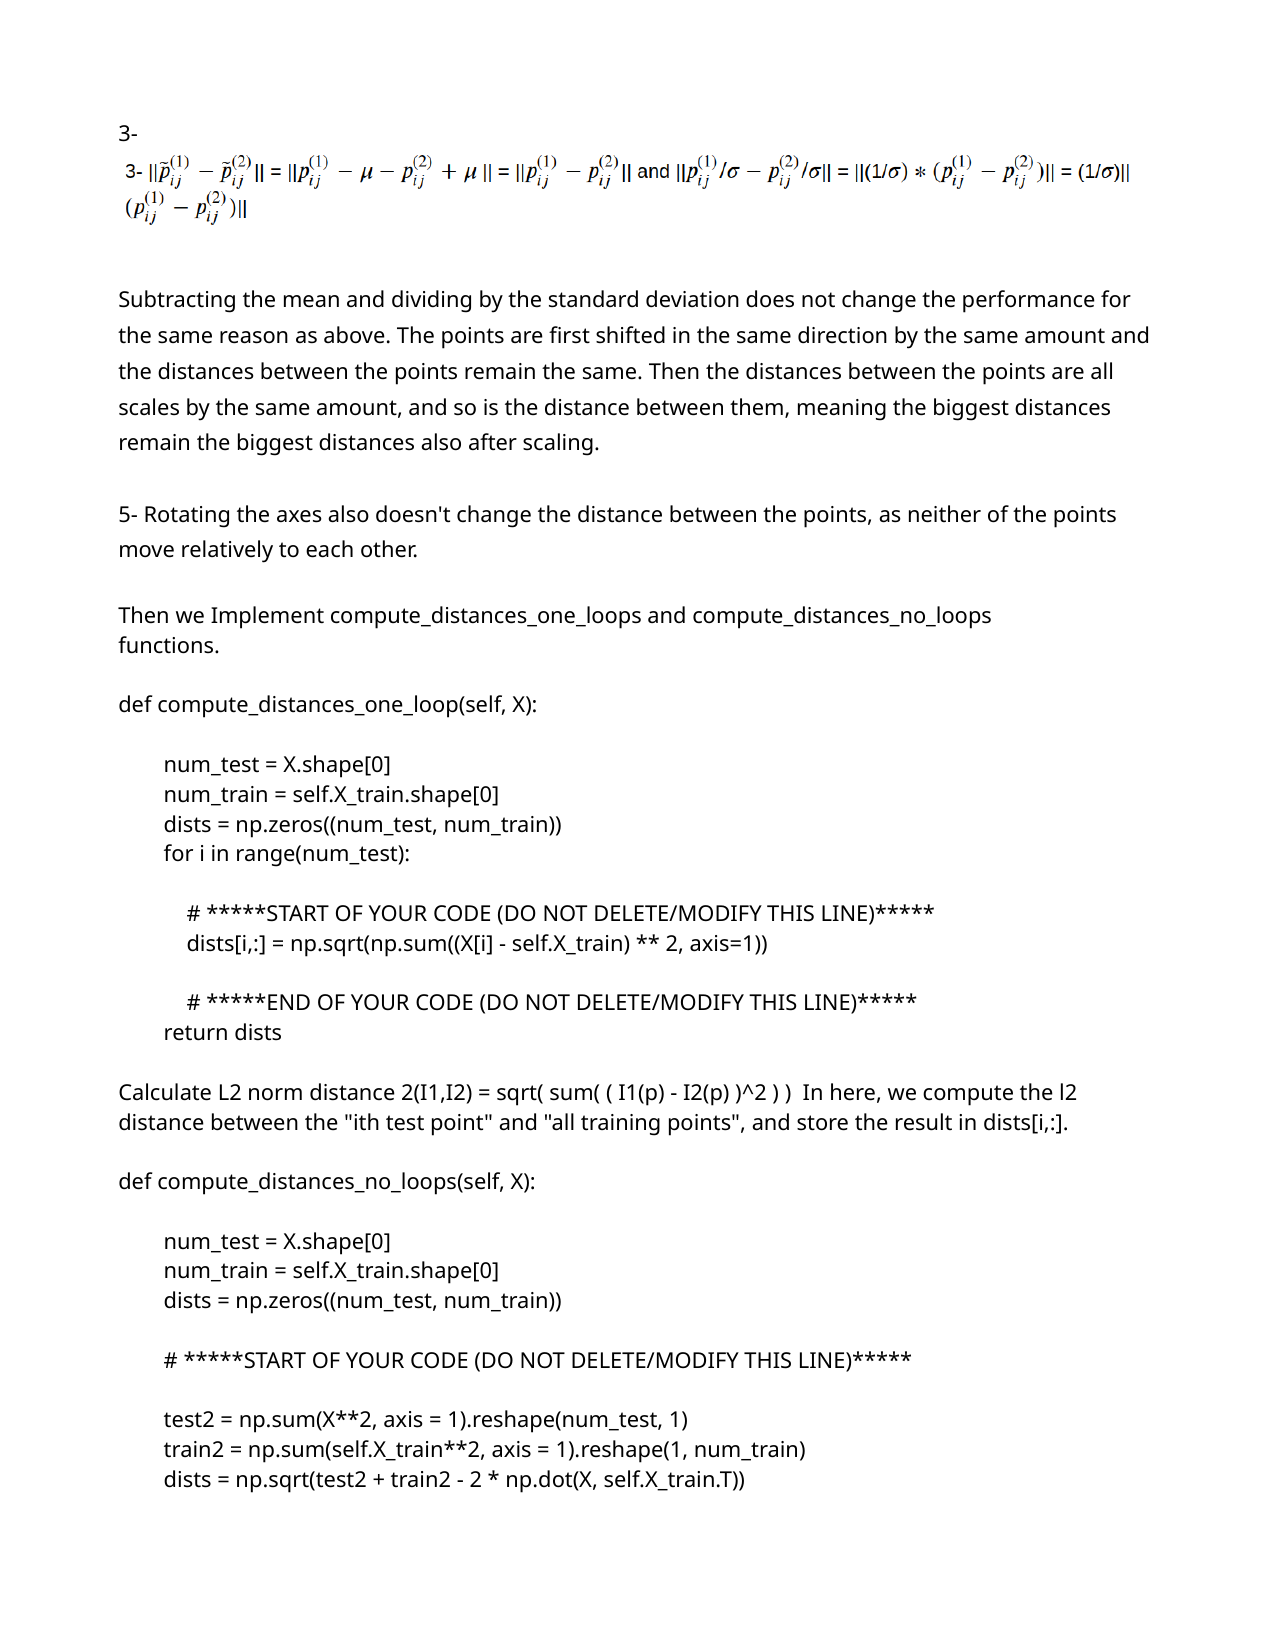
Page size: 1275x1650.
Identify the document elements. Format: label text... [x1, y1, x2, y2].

text num_train = self.X_train.shape[0] [118, 779, 1157, 808]
text # *****START OF YOUR CODE (DO NOT DELETE/MODIFY THIS LINE)***** [118, 898, 1157, 928]
text Subtracting the mean and dividing by the standard deviation does not change the performance for the same reason as above. The points are first shifted in the same direction by the same amount and the distances between the points remain the same. Then the distances between the points are all scales by the same amount, and so is the distance between them, meaning the biggest distances remain the biggest distances also after scaling. [118, 284, 1157, 457]
text def compute_distances_one_loop(self, X): [118, 689, 1157, 719]
text num_test = X.shape[0] [118, 749, 1157, 779]
text dists = np.zeros((num_test, num_train)) [118, 1285, 1157, 1315]
text dists = np.sqrt(test2 + train2 - 2 * np.dot(X, self.X_train.T)) [118, 1464, 1157, 1494]
text test2 = np.sum(X**2, axis = 1).reshape(num_test, 1) [118, 1404, 1157, 1434]
text 5- Rotating the axes also doesn't change the distance between the points, as neither of the points move relatively to each other. [118, 499, 1157, 564]
text dists = np.zeros((num_test, num_train)) [118, 808, 1157, 838]
text 3- [118, 118, 1157, 148]
text functions. [118, 630, 1157, 659]
text train2 = np.sum(self.X_train**2, axis = 1).reshape(1, num_train) [118, 1434, 1157, 1464]
text return dists [118, 1017, 1157, 1047]
text Calculate L2 norm distance 2(I1,I2) = sqrt( sum( ( I1(p) - I2(p) )^2 ) ) In here, we compute the l2 distance between the "ith test point" and "all training points", and store the result in dists[i,:]. [118, 1077, 1157, 1136]
text dists[i,:] = np.sqrt(np.sum((X[i] - self.X_train) ** 2, axis=1)) [118, 928, 1157, 957]
text # *****END OF YOUR CODE (DO NOT DELETE/MODIFY THIS LINE)***** [118, 987, 1157, 1017]
text for i in range(num_test): [118, 838, 1157, 868]
text num_train = self.X_train.shape[0] [118, 1255, 1157, 1285]
text # *****START OF YOUR CODE (DO NOT DELETE/MODIFY THIS LINE)***** [118, 1345, 1157, 1374]
text num_test = X.shape[0] [118, 1226, 1157, 1255]
text Then we Implement compute_distances_one_loops and compute_distances_no_loops [118, 600, 1157, 630]
text def compute_distances_no_loops(self, X): [118, 1166, 1157, 1196]
